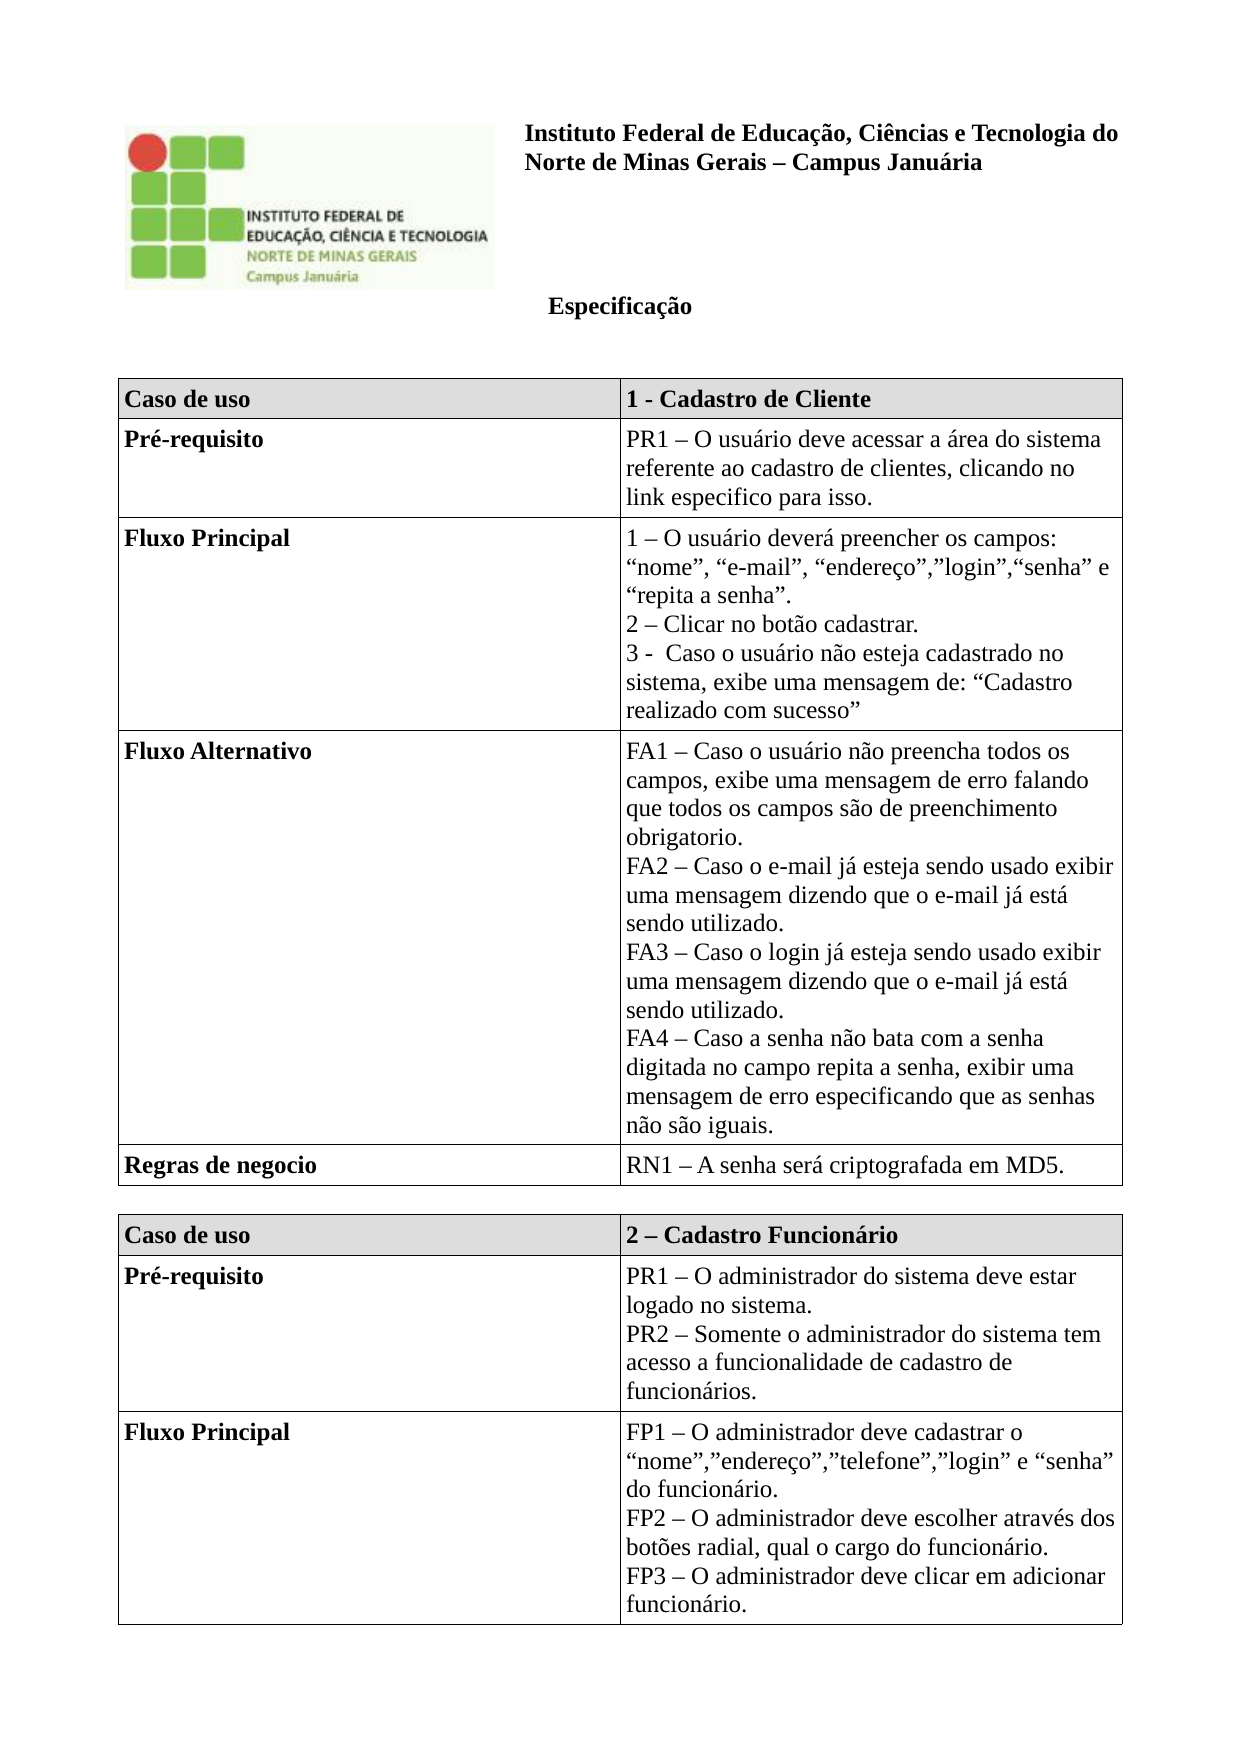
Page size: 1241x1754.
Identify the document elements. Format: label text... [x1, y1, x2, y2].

table_cell PR1 – O usuário deve acessar a área do sistema referente ao cadastro de clientes, clicando no link especifico para isso. [621, 419, 1122, 517]
table_header Caso de uso [119, 379, 620, 418]
table_cell 1 – O usuário deverá preencher os campos: “nome”, “e-mail”, “endereço”,”login”,“senha” e “repita a senha”. 2 – Clicar no botão cadastrar. 3 - Caso o usuário não esteja cadastrado no sistema, exibe uma mensagem de: “Cadastro realizado com sucesso” [621, 518, 1122, 730]
table_header Caso de uso [119, 1215, 620, 1255]
table_cell Fluxo Alternativo [119, 731, 620, 1144]
table_cell Pré-requisito [119, 1256, 620, 1411]
table_header 1 - Cadastro de Cliente [621, 379, 1122, 418]
table_cell FA1 – Caso o usuário não preencha todos os campos, exibe uma mensagem de erro falando que todos os campos são de preenchimento obrigatorio. FA2 – Caso o e-mail já esteja sendo usado exibir uma mensagem dizendo que o e-mail já está sendo utilizado. FA3 – Caso o login já esteja sendo usado exibir uma mensagem dizendo que o e-mail já está sendo utilizado. FA4 – Caso a senha não bata com a senha digitada no campo repita a senha, exibir uma mensagem de erro especificando que as senhas não são iguais. [621, 731, 1122, 1144]
table_cell RN1 – A senha será criptografada em MD5. [621, 1145, 1122, 1185]
table_cell Fluxo Principal [119, 518, 620, 730]
table_cell Regras de negocio [119, 1145, 620, 1185]
table_header 2 – Cadastro Funcionário [621, 1215, 1122, 1255]
table_cell FP1 – O administrador deve cadastrar o “nome”,”endereço”,”telefone”,”login” e “senha” do funcionário. FP2 – O administrador deve escolher através dos botões radial, qual o cargo do funcionário. FP3 – O administrador deve clicar em adicionar funcionário. [621, 1412, 1122, 1624]
picture [124, 125, 495, 290]
text Especificação [118, 291, 1122, 320]
table_cell PR1 – O administrador do sistema deve estar logado no sistema. PR2 – Somente o administrador do sistema tem acesso a funcionalidade de cadastro de funcionários. [621, 1256, 1122, 1411]
table_cell Fluxo Principal [119, 1412, 620, 1624]
table_cell Pré-requisito [119, 419, 620, 517]
